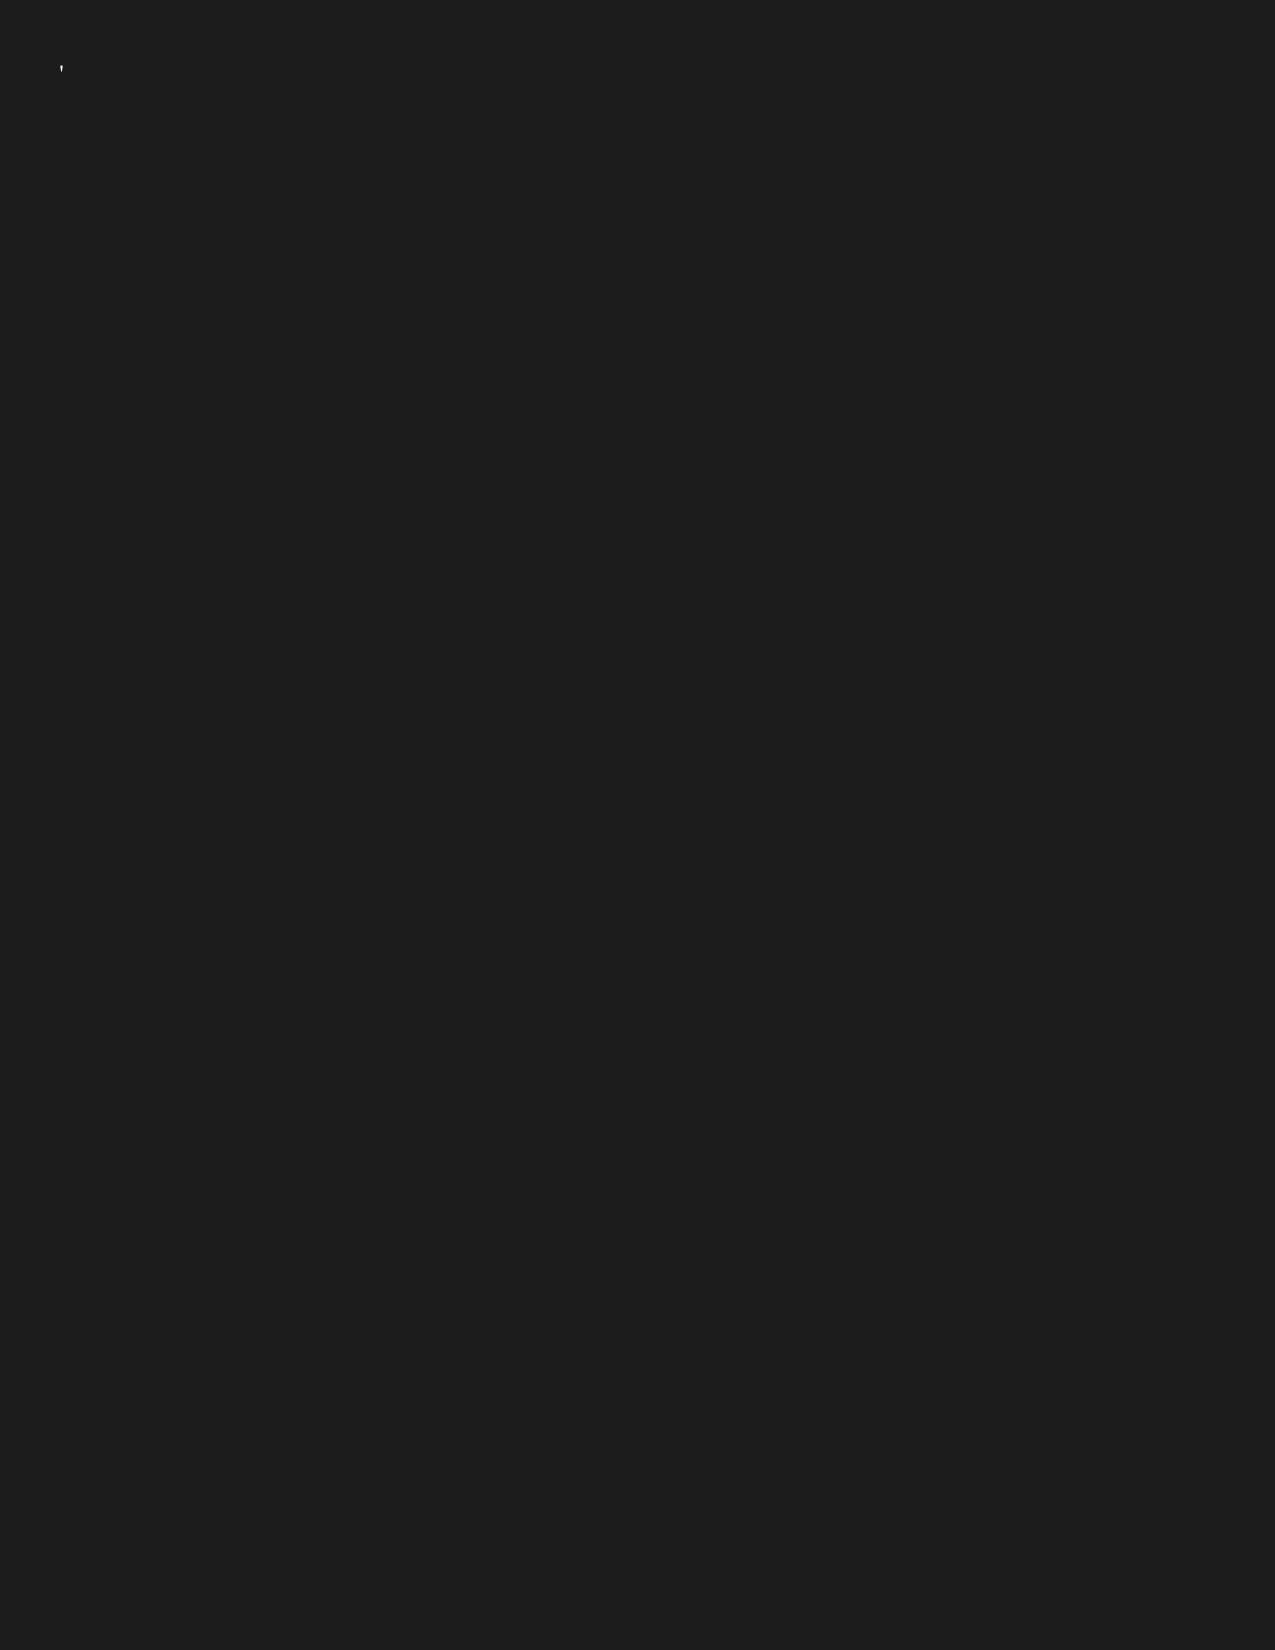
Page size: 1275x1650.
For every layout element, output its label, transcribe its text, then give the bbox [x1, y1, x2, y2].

text ' [59, 59, 1216, 88]
